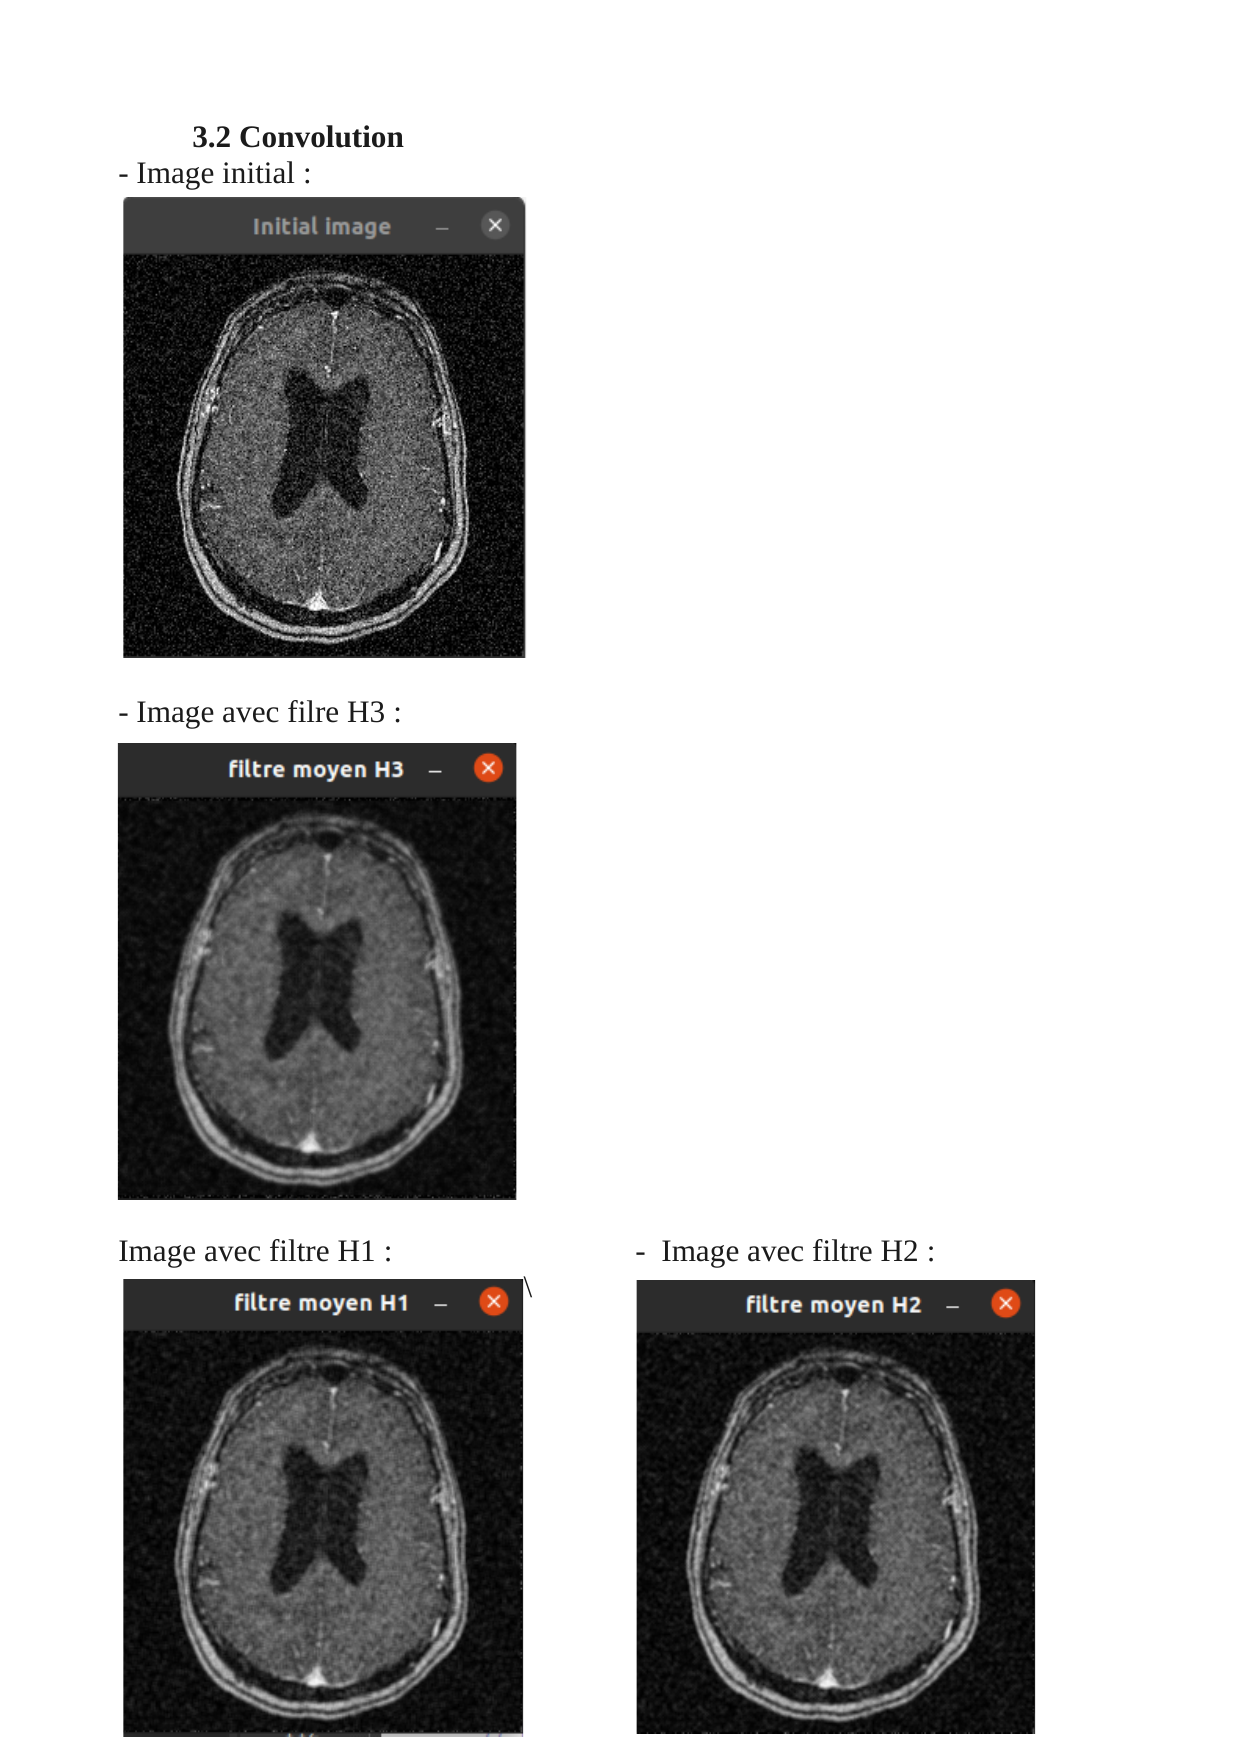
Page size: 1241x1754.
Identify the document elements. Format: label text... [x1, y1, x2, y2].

text 3.2 Convolution [118, 118, 1122, 154]
picture [636, 1280, 1035, 1734]
text - Image initial : [118, 154, 1122, 190]
text Image avec filtre H1 : - Image avec filtre H2 : [118, 1232, 1122, 1268]
picture [117, 743, 517, 1200]
picture [123, 197, 527, 658]
picture [123, 1279, 524, 1737]
text \ [118, 1268, 1122, 1304]
text - Image avec filre H3 : [118, 693, 1122, 729]
